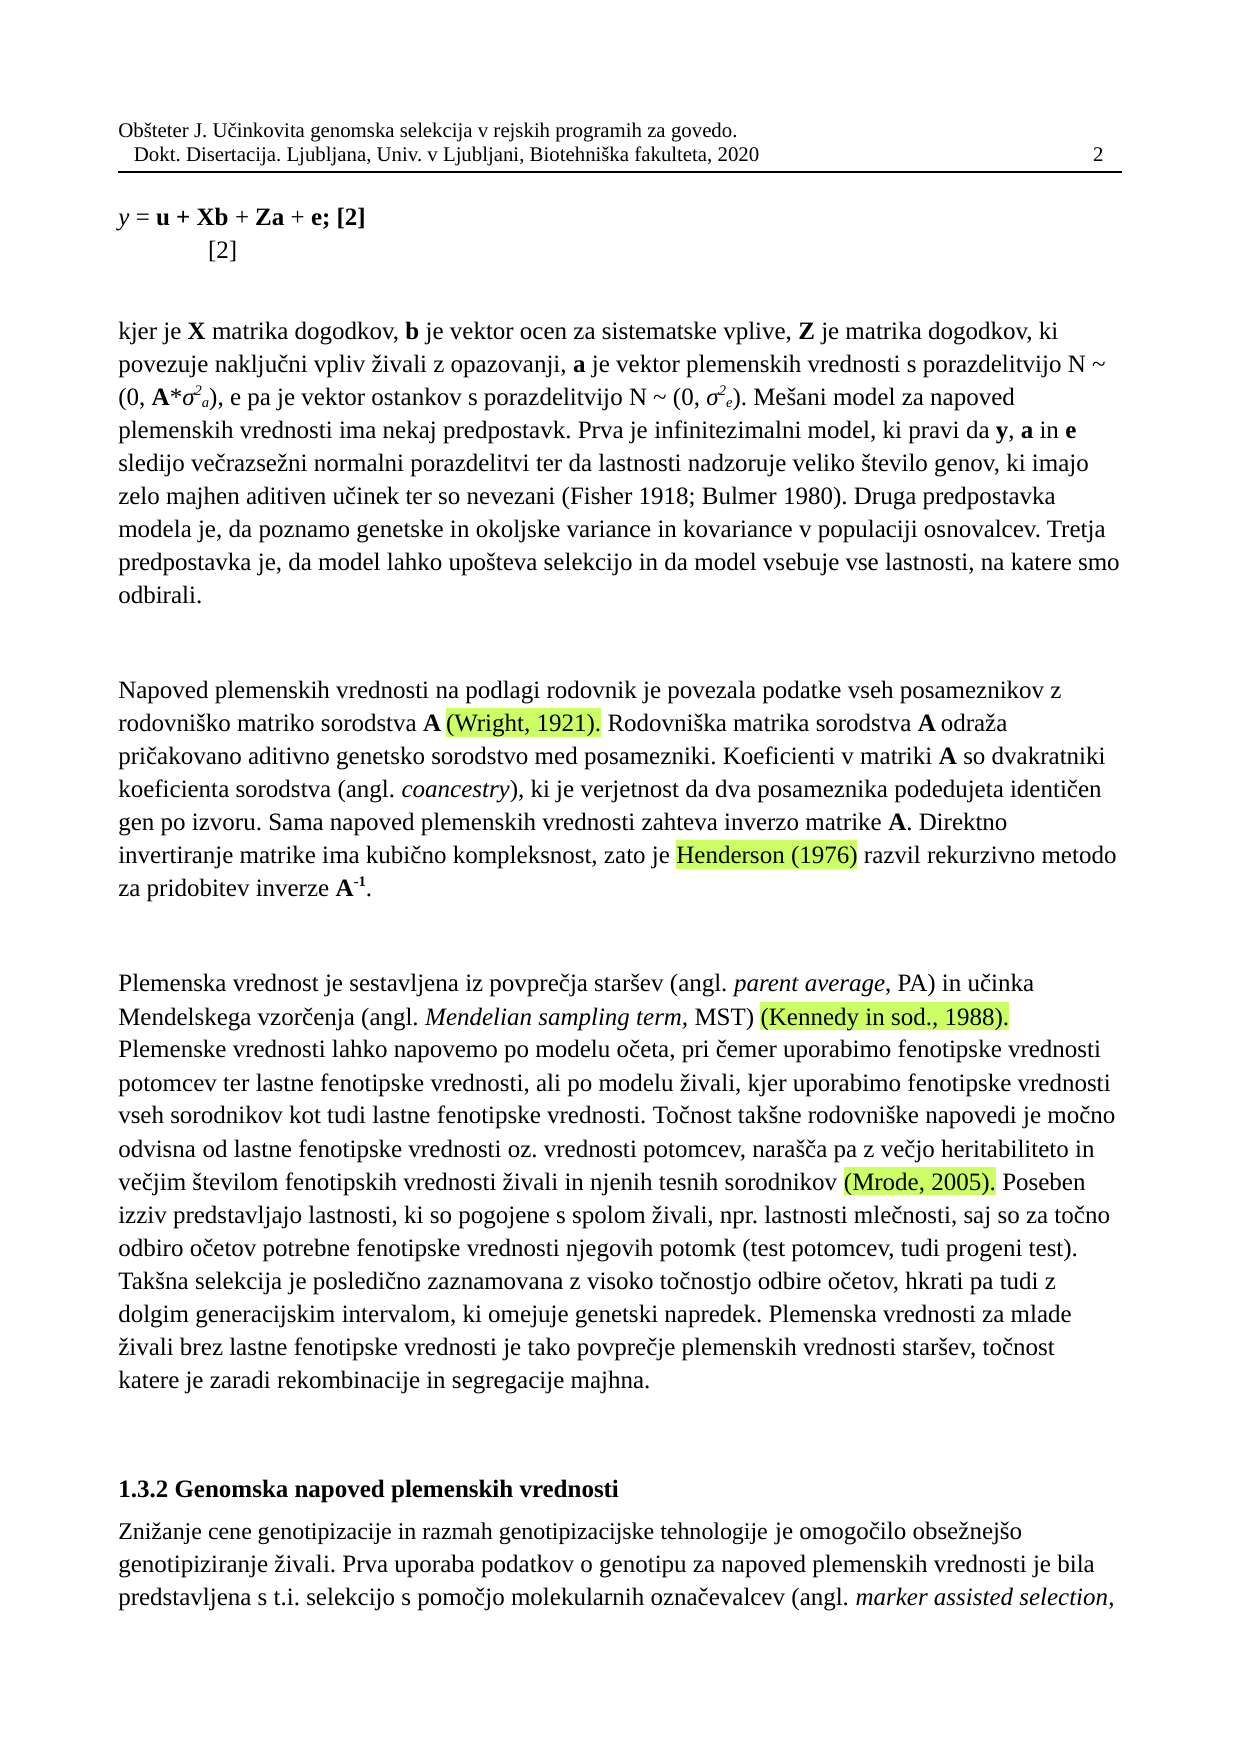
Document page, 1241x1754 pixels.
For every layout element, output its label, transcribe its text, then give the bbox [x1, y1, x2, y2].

text Napoved plemenskih vrednosti na podlagi rodovnik je povezala podatke vseh posameznikov z rodovniško matriko sorodstva A (Wright, 1921). Rodovniška matrika sorodstva A odraža pričakovano aditivno genetsko sorodstvo med posamezniki. Koeficienti v matriki A so dvakratniki koeficienta sorodstva (angl. coancestry), ki je verjetnost da dva posameznika podedujeta identičen gen po izvoru. Sama napoved plemenskih vrednosti zahteva inverzo matrike A. Direktno invertiranje matrike ima kubično kompleksnost, zato je Henderson (1976) razvil rekurzivno metodo za pridobitev inverze A-1. [118, 675, 1122, 902]
text Znižanje cene genotipizacije in razmah genotipizacijske tehnologije je omogočilo obsežnejšo genotipiziranje živali. Prva uporaba podatkov o genotipu za napoved plemenskih vrednosti je bila predstavljena s t.i. selekcijo s pomočjo molekularnih označevalcev (angl. marker assisted selection, [118, 1516, 1122, 1611]
text y = u + Xb + Za + e; [2] [2] [118, 202, 1122, 264]
text Plemenska vrednost je sestavljena iz povprečja staršev (angl. parent average, PA) in učinka Mendelskega vzorčenja (angl. Mendelian sampling term, MST) (Kennedy in sod., 1988). Plemenske vrednosti lahko napovemo po modelu očeta, pri čemer uporabimo fenotipske vrednosti potomcev ter lastne fenotipske vrednosti, ali po modelu živali, kjer uporabimo fenotipske vrednosti vseh sorodnikov kot tudi lastne fenotipske vrednosti. Točnost takšne rodovniške napovedi je močno odvisna od lastne fenotipske vrednosti oz. vrednosti potomcev, narašča pa z večjo heritabiliteto in večjim številom fenotipskih vrednosti živali in njenih tesnih sorodnikov (Mrode, 2005). Poseben izziv predstavljajo lastnosti, ki so pogojene s spolom živali, npr. lastnosti mlečnosti, saj so za točno odbiro očetov potrebne fenotipske vrednosti njegovih potomk (test potomcev, tudi progeni test). Takšna selekcija je posledično zaznamovana z visoko točnostjo odbire očetov, hkrati pa tudi z dolgim generacijskim intervalom, ki omejuje genetski napredek. Plemenska vrednosti za mlade živali brez lastne fenotipske vrednosti je tako povprečje plemenskih vrednosti staršev, točnost katere je zaradi rekombinacije in segregacije majhna. [118, 968, 1122, 1393]
subtitle 1.3.2 Genomska napoved plemenskih vrednosti [118, 1474, 1122, 1503]
text kjer je X matrika dogodkov, b je vektor ocen za sistematske vplive, Z je matrika dogodkov, ki povezuje naključni vpliv živali z opazovanji, a je vektor plemenskih vrednosti s porazdelitvijo N ~ (0, A*σ2a), e pa je vektor ostankov s porazdelitvijo N ~ (0, σ2e). Mešani model za napoved plemenskih vrednosti ima nekaj predpostavk. Prva je infinitezimalni model, ki pravi da y, a in e sledijo večrazsežni normalni porazdelitvi ter da lastnosti nadzoruje veliko število genov, ki imajo zelo majhen aditiven učinek ter so nevezani (Fisher 1918; Bulmer 1980). Druga predpostavka modela je, da poznamo genetske in okoljske variance in kovariance v populaciji osnovalcev. Tretja predpostavka je, da model lahko upošteva selekcijo in da model vsebuje vse lastnosti, na katere smo odbirali. [118, 316, 1122, 609]
